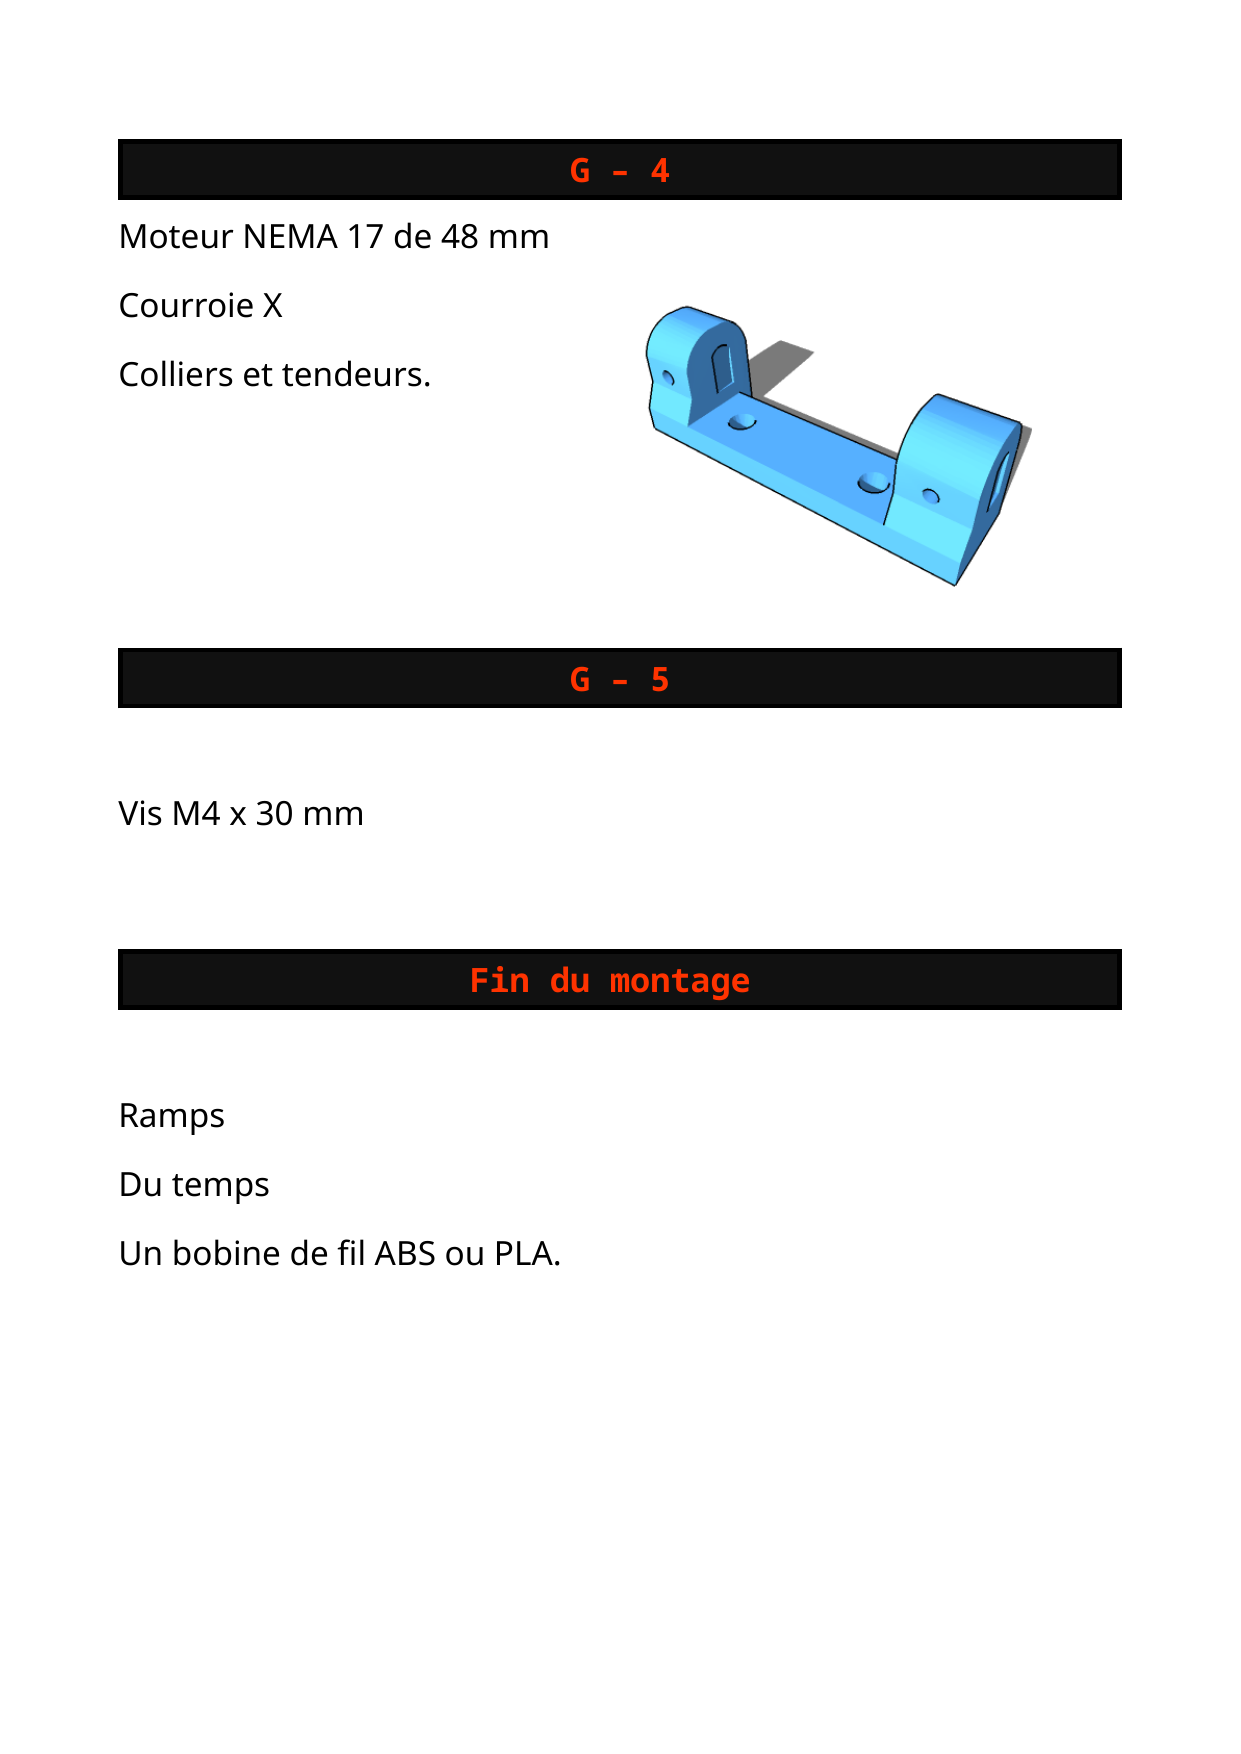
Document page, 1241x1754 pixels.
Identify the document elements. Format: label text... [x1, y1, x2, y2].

text Vis M4 x 30 mm [118, 790, 1122, 836]
subtitle G – 4 [123, 144, 1117, 195]
subtitle Fin du montage [123, 954, 1117, 1005]
picture [525, 263, 1136, 593]
text Ramps [118, 1092, 1122, 1137]
text Courroie X [118, 281, 525, 327]
text Colliers et tendeurs. [118, 351, 525, 396]
subtitle G – 5 [123, 652, 1117, 704]
text Moteur NEMA 17 de 48 mm [118, 212, 1122, 258]
text Un bobine de fil ABS ou PLA. [118, 1230, 1122, 1275]
text Du temps [118, 1161, 1122, 1206]
